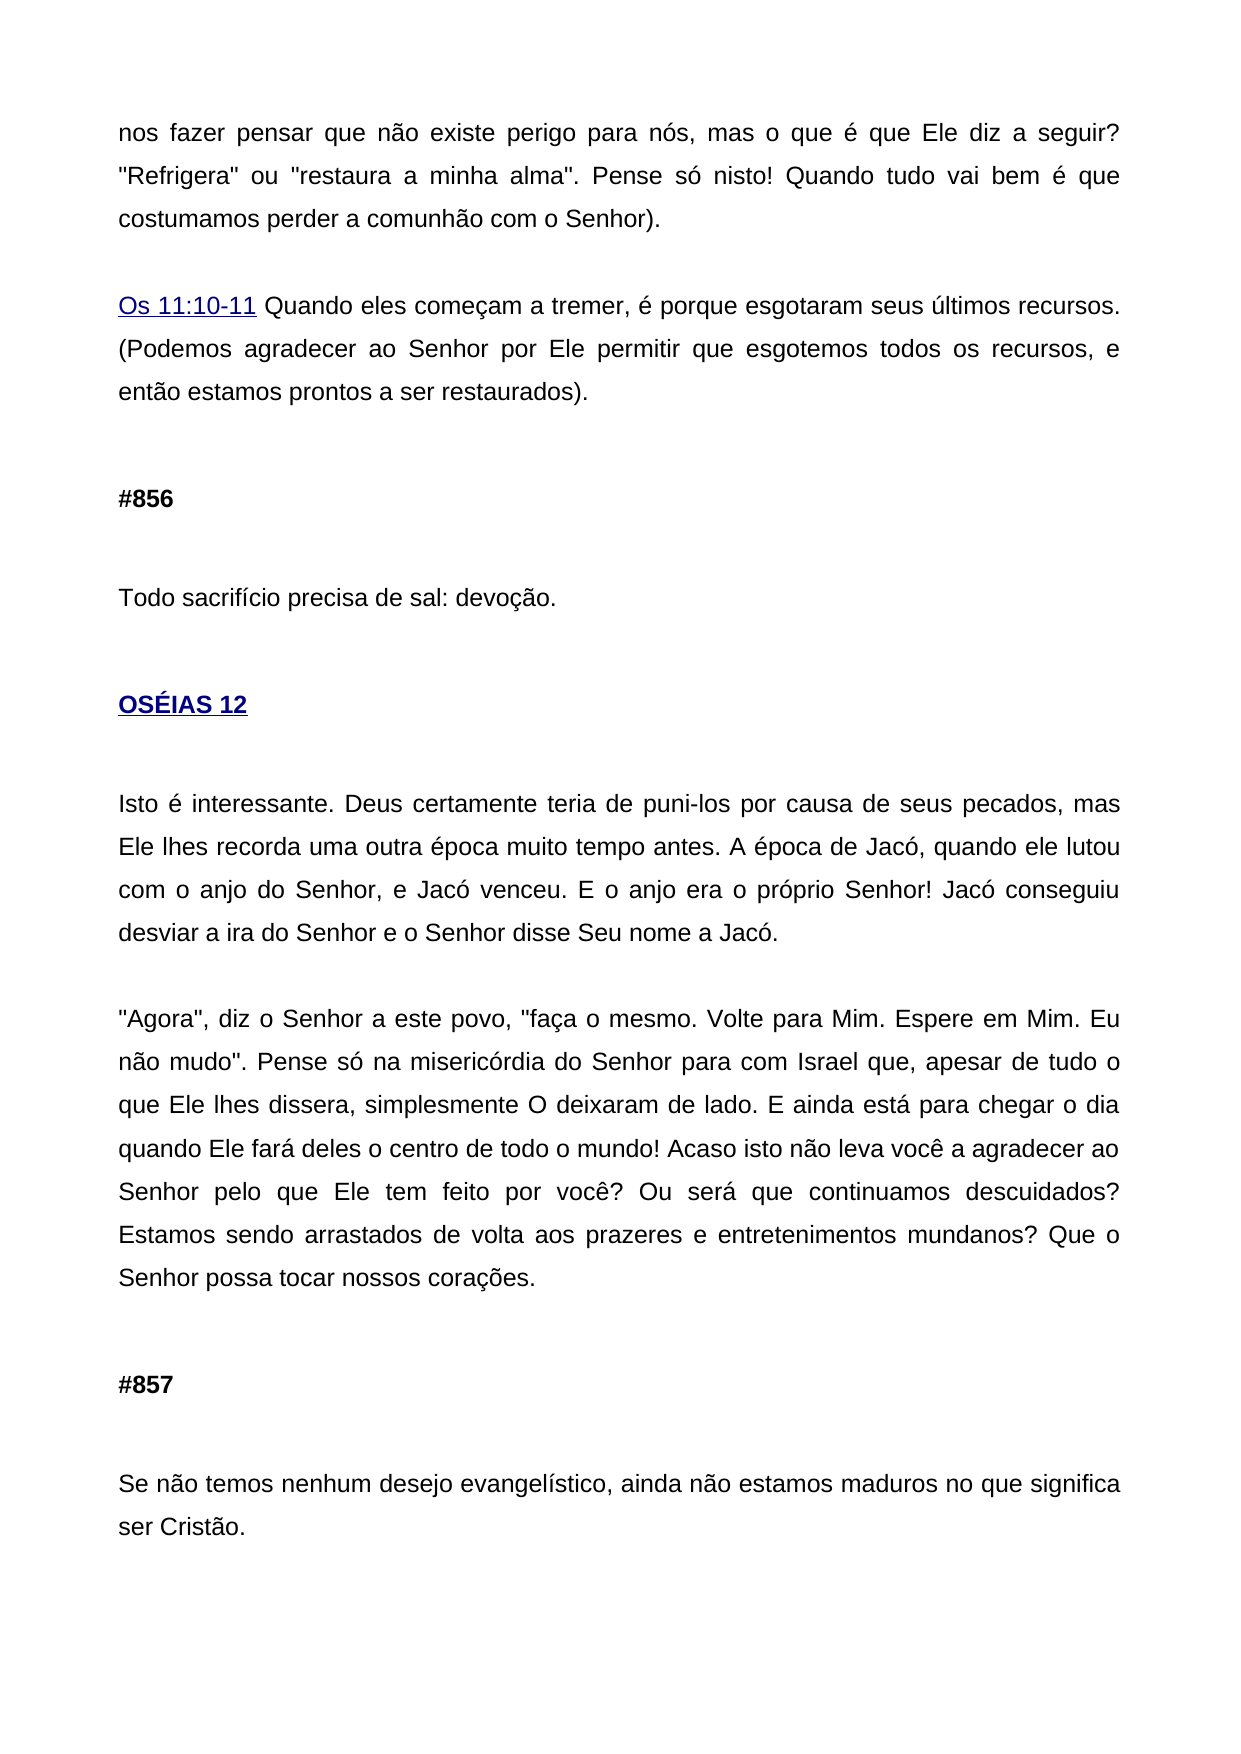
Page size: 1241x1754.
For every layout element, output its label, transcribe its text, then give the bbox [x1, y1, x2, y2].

text "Agora", diz o Senhor a este povo, "faça o mesmo. Volte para Mim. Espere em Mim. Eu não mudo". Pense só na misericórdia do Senhor para com Israel que, apesar de tudo o que Ele lhes dissera, simplesmente O deixaram de lado. E ainda está para chegar o dia quando Ele fará deles o centro de todo o mundo! Acaso isto não leva você a agradecer ao Senhor pelo que Ele tem feito por você? Ou será que continuamos descuidados? Estamos sendo arrastados de volta aos prazeres e entretenimentos mundanos? Que o Senhor possa tocar nossos corações. [118, 1004, 1122, 1292]
subtitle #856 [118, 484, 1122, 513]
text nos fazer pensar que não existe perigo para nós, mas o que é que Ele diz a seguir? "Refrigera" ou "restaura a minha alma". Pense só nisto! Quando tudo vai bem é que costumamos perder a comunhão com o Senhor). [118, 118, 1122, 233]
text Isto é interessante. Deus certamente teria de puni-los por causa de seus pecados, mas Ele lhes recorda uma outra época muito tempo antes. A época de Jacó, quando ele lutou com o anjo do Senhor, e Jacó venceu. E o anjo era o próprio Senhor! Jacó conseguiu desviar a ira do Senhor e o Senhor disse Seu nome a Jacó. [118, 788, 1122, 947]
text Os 11:10-11 Quando eles começam a tremer, é porque esgotaram seus últimos recursos. (Podemos agradecer ao Senhor por Ele permitir que esgotemos todos os recursos, e então estamos prontos a ser restaurados). [118, 291, 1122, 406]
subtitle OSÉIAS 12 [118, 690, 1122, 718]
text Se não temos nenhum desejo evangelístico, ainda não estamos maduros no que significa ser Cristão. [118, 1469, 1122, 1541]
subtitle #857 [118, 1370, 1122, 1399]
text Todo sacrifício precisa de sal: devoção. [118, 583, 1122, 611]
